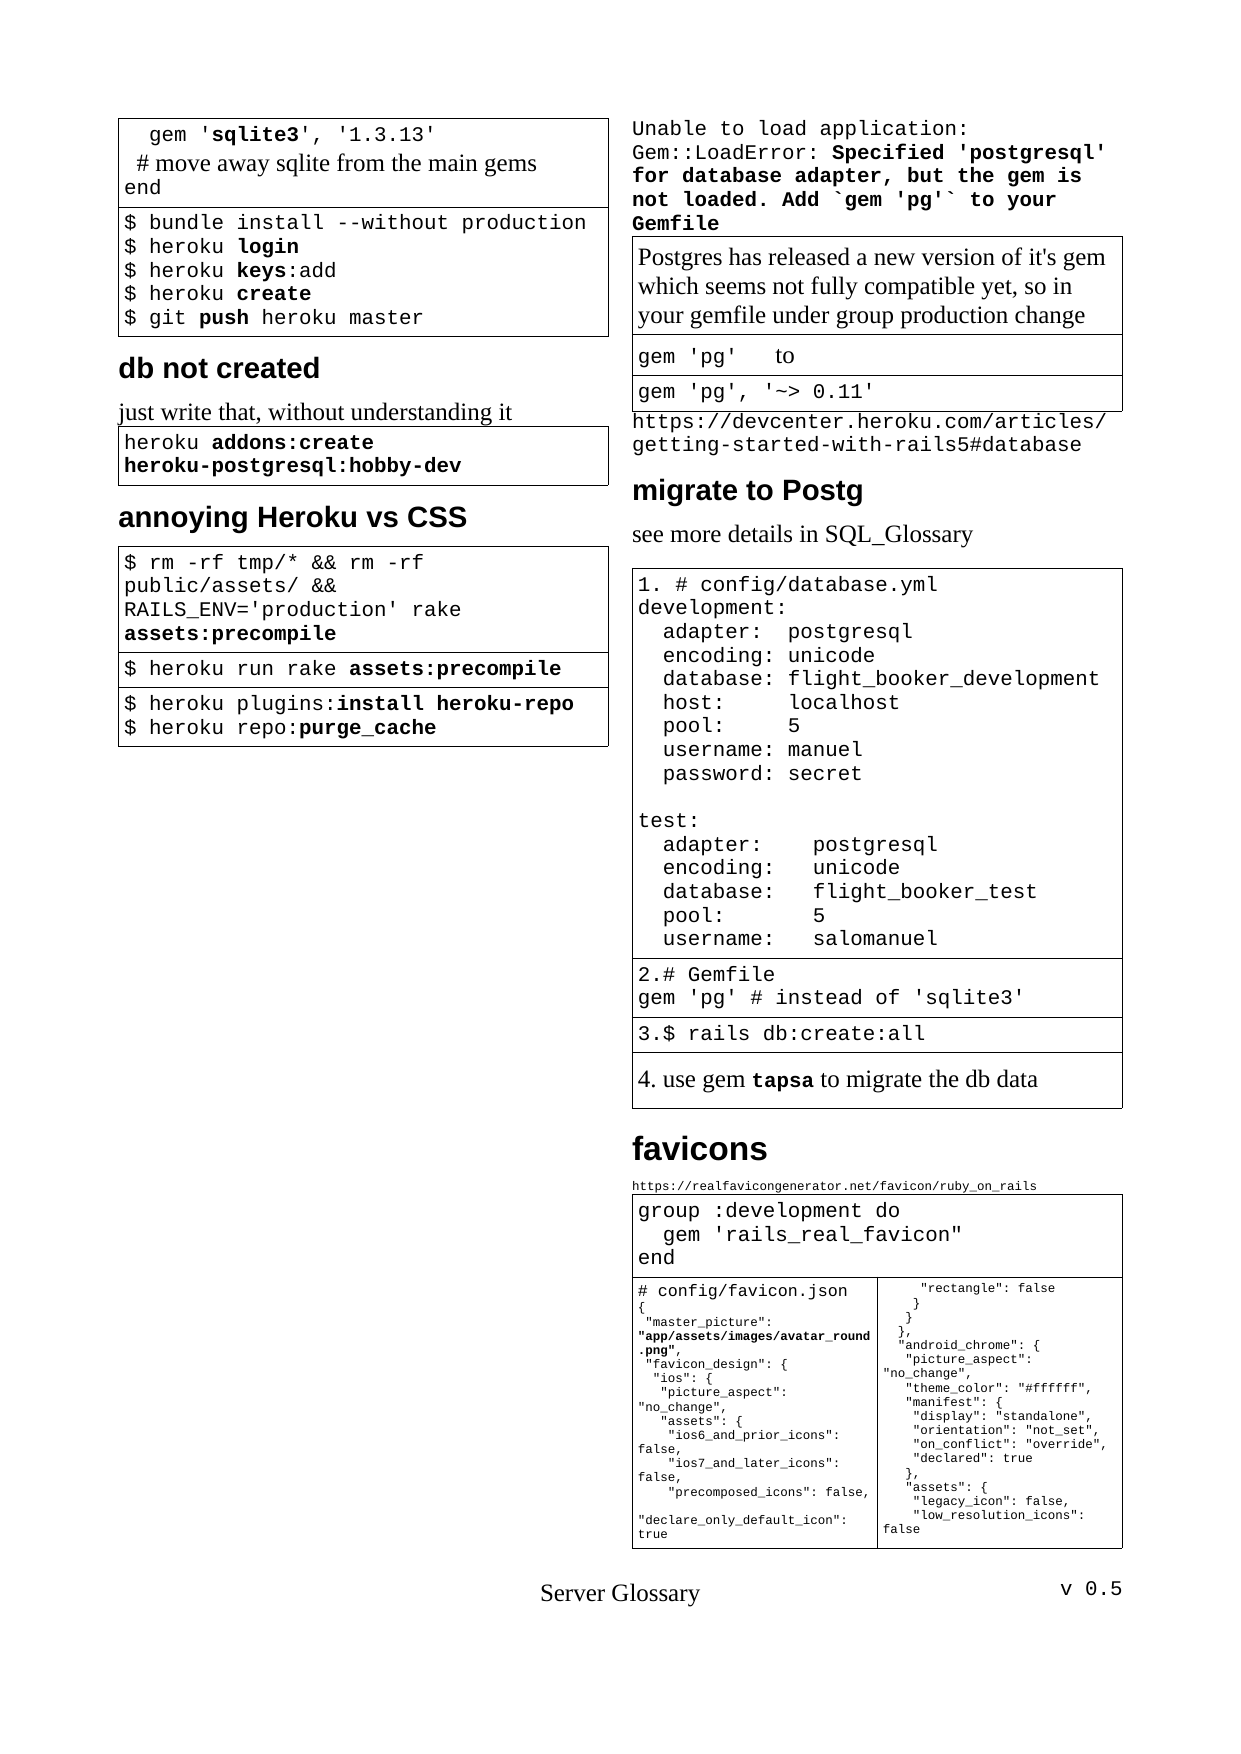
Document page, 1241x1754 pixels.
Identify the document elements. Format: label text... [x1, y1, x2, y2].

table_cell $ bundle install --without production $ heroku login $ heroku keys:add $ heroku create $ git push heroku master [119, 208, 608, 336]
subtitle annoying Heroku vs CSS [118, 499, 608, 533]
table_cell $ heroku plugins:install heroku-repo $ heroku repo:purge_cache [119, 688, 608, 746]
table_header $ rm -rf tmp/* && rm -rf public/assets/ && RAILS_ENV='production' rake assets:precompile [119, 547, 608, 652]
table_header 1. # config/database.yml development: adapter: postgresql encoding: unicode database: flight_booker_development host: localhost pool: 5 username: manuel password: secret test: adapter: postgresql encoding: unicode database: flight_booker_test pool: 5 username: salomanuel [633, 569, 1122, 958]
table_header group :development do gem 'rails_real_favicon" end [633, 1195, 1122, 1277]
table_cell $ heroku run rake assets:precompile [119, 653, 608, 687]
table_header Postgres has released a new version of it's gem which seems not fully compatible yet, so in your gemfile under group production change [633, 237, 1122, 334]
text see more details in SQL_Glossary [632, 519, 1122, 547]
text https://realfavicongenerator.net/favicon/ruby_on_rails [632, 1180, 1122, 1194]
table_cell "rectangle": false } } }, "android_chrome": { "picture_aspect": "no_change", "theme_color": "#ffffff", "manifest": { "display": "standalone", "orientation": "not_set", "on_conflict": "override", "declared": true }, "assets": { "legacy_icon": false, "low_resolution_icons": false [878, 1278, 1122, 1548]
table_cell gem 'pg' to [633, 335, 1122, 375]
table_header gem 'sqlite3', '1.3.13' # move away sqlite from the main gems end [119, 119, 608, 207]
table_header heroku addons:create heroku-postgresql:hobby-dev [119, 427, 608, 485]
subtitle db not created [118, 351, 608, 385]
subtitle favicons [632, 1129, 1122, 1167]
table_cell 4. use gem tapsa to migrate the db data [633, 1053, 1122, 1108]
subtitle migrate to Postg [632, 472, 1122, 506]
text Unable to load application: Gem::LoadError: Specified 'postgresql' for database adapter, but the gem is not loaded. Add `gem 'pg'` to your Gemfile [632, 118, 1122, 236]
text just write that, without understanding it [118, 397, 608, 426]
table_header 3.$ rails db:create:all [633, 1018, 1122, 1052]
table_header 2.# Gemfile gem 'pg' # instead of 'sqlite3' [633, 959, 1122, 1017]
text https://devcenter.heroku.com/articles/getting-started-with-rails5#database [632, 412, 1122, 458]
table_cell # config/favicon.json { "master_picture": "app/assets/images/avatar_round.png", "favicon_design": { "ios": { "picture_aspect": "no_change", "assets": { "ios6_and_prior_icons": false, "ios7_and_later_icons": false, "precomposed_icons": false, "declare_only_default_icon": true [633, 1278, 877, 1548]
table_cell gem 'pg', '~> 0.11' [633, 376, 1122, 411]
